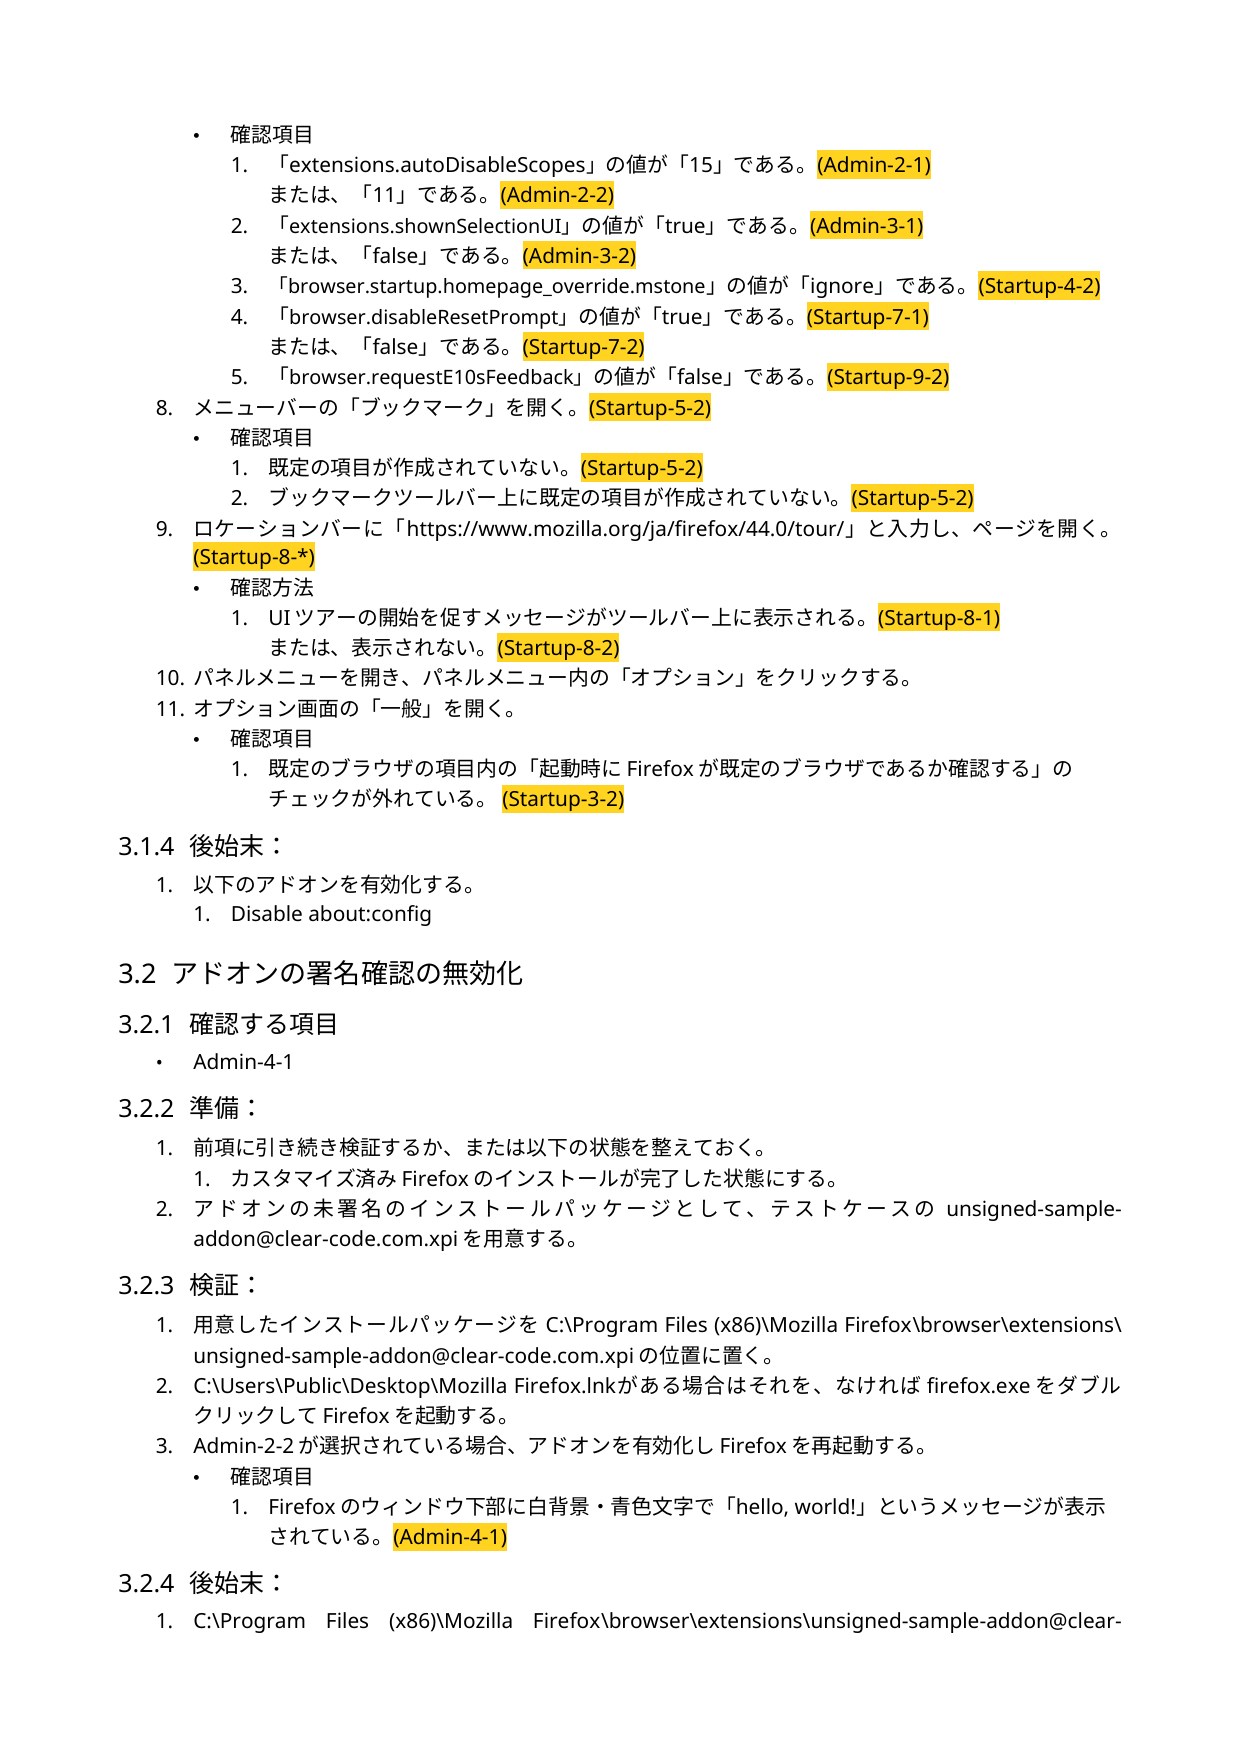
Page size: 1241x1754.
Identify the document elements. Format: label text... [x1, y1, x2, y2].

list カスタマイズ済みFirefoxのインストールが完了した状態にする。 [193, 1162, 1122, 1192]
list ブックマークツールバー上に既定の項目が作成されていない。(Startup-5-2) [231, 482, 1122, 512]
list 既定の項目が作成されていない。(Startup-5-2) [231, 451, 1122, 482]
list 確認方法 [193, 571, 1122, 601]
list オプション画面の「一般」を開く。 [156, 692, 1122, 722]
list 「browser.requestE10sFeedback」の値が「false」である。(Startup-9-2) [231, 361, 1122, 391]
list 確認項目 [193, 421, 1122, 451]
list 確認項目 [193, 722, 1122, 752]
list C:\Program Files (x86)\Mozilla Firefox\browser\extensions\unsigned-sample-addon@clear- [156, 1607, 1122, 1635]
list 既定のブラウザの項目内の「起動時にFirefoxが既定のブラウザであるか確認する」のチェックが外れている。 (Startup-3-2) [231, 752, 1122, 813]
subtitle 後始末： [118, 1564, 1122, 1600]
subtitle 準備： [118, 1089, 1122, 1125]
list 「extensions.autoDisableScopes」の値が「15」である。(Admin-2-1) または、「11」である。(Admin-2-2) [231, 148, 1122, 209]
list Admin-2-2が選択されている場合、アドオンを有効化しFirefoxを再起動する。 [156, 1430, 1122, 1460]
list 「browser.startup.homepage_override.mstone」の値が「ignore」である。(Startup-4-2) [231, 269, 1122, 300]
subtitle アドオンの署名確認の無効化 [118, 952, 1122, 992]
subtitle 後始末： [118, 826, 1122, 862]
list UIツアーの開始を促すメッセージがツールバー上に表示される。(Startup-8-1) または、表示されない。(Startup-8-2) [231, 601, 1122, 662]
list Admin-4-1 [156, 1047, 1122, 1076]
list 確認項目 [193, 118, 1122, 148]
list Firefoxのウィンドウ下部に白背景・青色文字で「hello, world!」というメッセージが表示されている。(Admin-4-1) [231, 1490, 1122, 1551]
list Disable about:config [193, 899, 1122, 927]
list 確認項目 [193, 1460, 1122, 1490]
list 「browser.disableResetPrompt」の値が「true」である。(Startup-7-1) または、「false」である。(Startup-7-2) [231, 300, 1122, 361]
list アドオンの未署名のインストールパッケージとして、テストケースのunsigned-sample-addon@clear-code.com.xpiを用意する。 [156, 1192, 1122, 1253]
list ロケーションバーに「https://www.mozilla.org/ja/firefox/44.0/tour/」と入力し、ページを開く。(Startup-8-*) [156, 512, 1122, 571]
list パネルメニューを開き、パネルメニュー内の「オプション」をクリックする。 [156, 662, 1122, 692]
list メニューバーの「ブックマーク」を開く。(Startup-5-2) [156, 391, 1122, 421]
list 「extensions.shownSelectionUI」の値が「true」である。(Admin-3-1) または、「false」である。(Admin-3-2) [231, 209, 1122, 269]
list 前項に引き続き検証するか、または以下の状態を整えておく。 [156, 1132, 1122, 1162]
list C:\Users\Public\Desktop\Mozilla Firefox.lnkがある場合はそれを、なければfirefox.exeをダブルクリックしてFirefoxを起動する。 [156, 1369, 1122, 1430]
subtitle 確認する項目 [118, 1005, 1122, 1041]
subtitle 検証： [118, 1266, 1122, 1302]
list 以下のアドオンを有効化する。 [156, 869, 1122, 899]
list 用意したインストールパッケージをC:\Program Files (x86)\Mozilla Firefox\browser\extensions\unsigned-sample-addon@clear-code.com.xpiの位置に置く。 [156, 1308, 1122, 1369]
